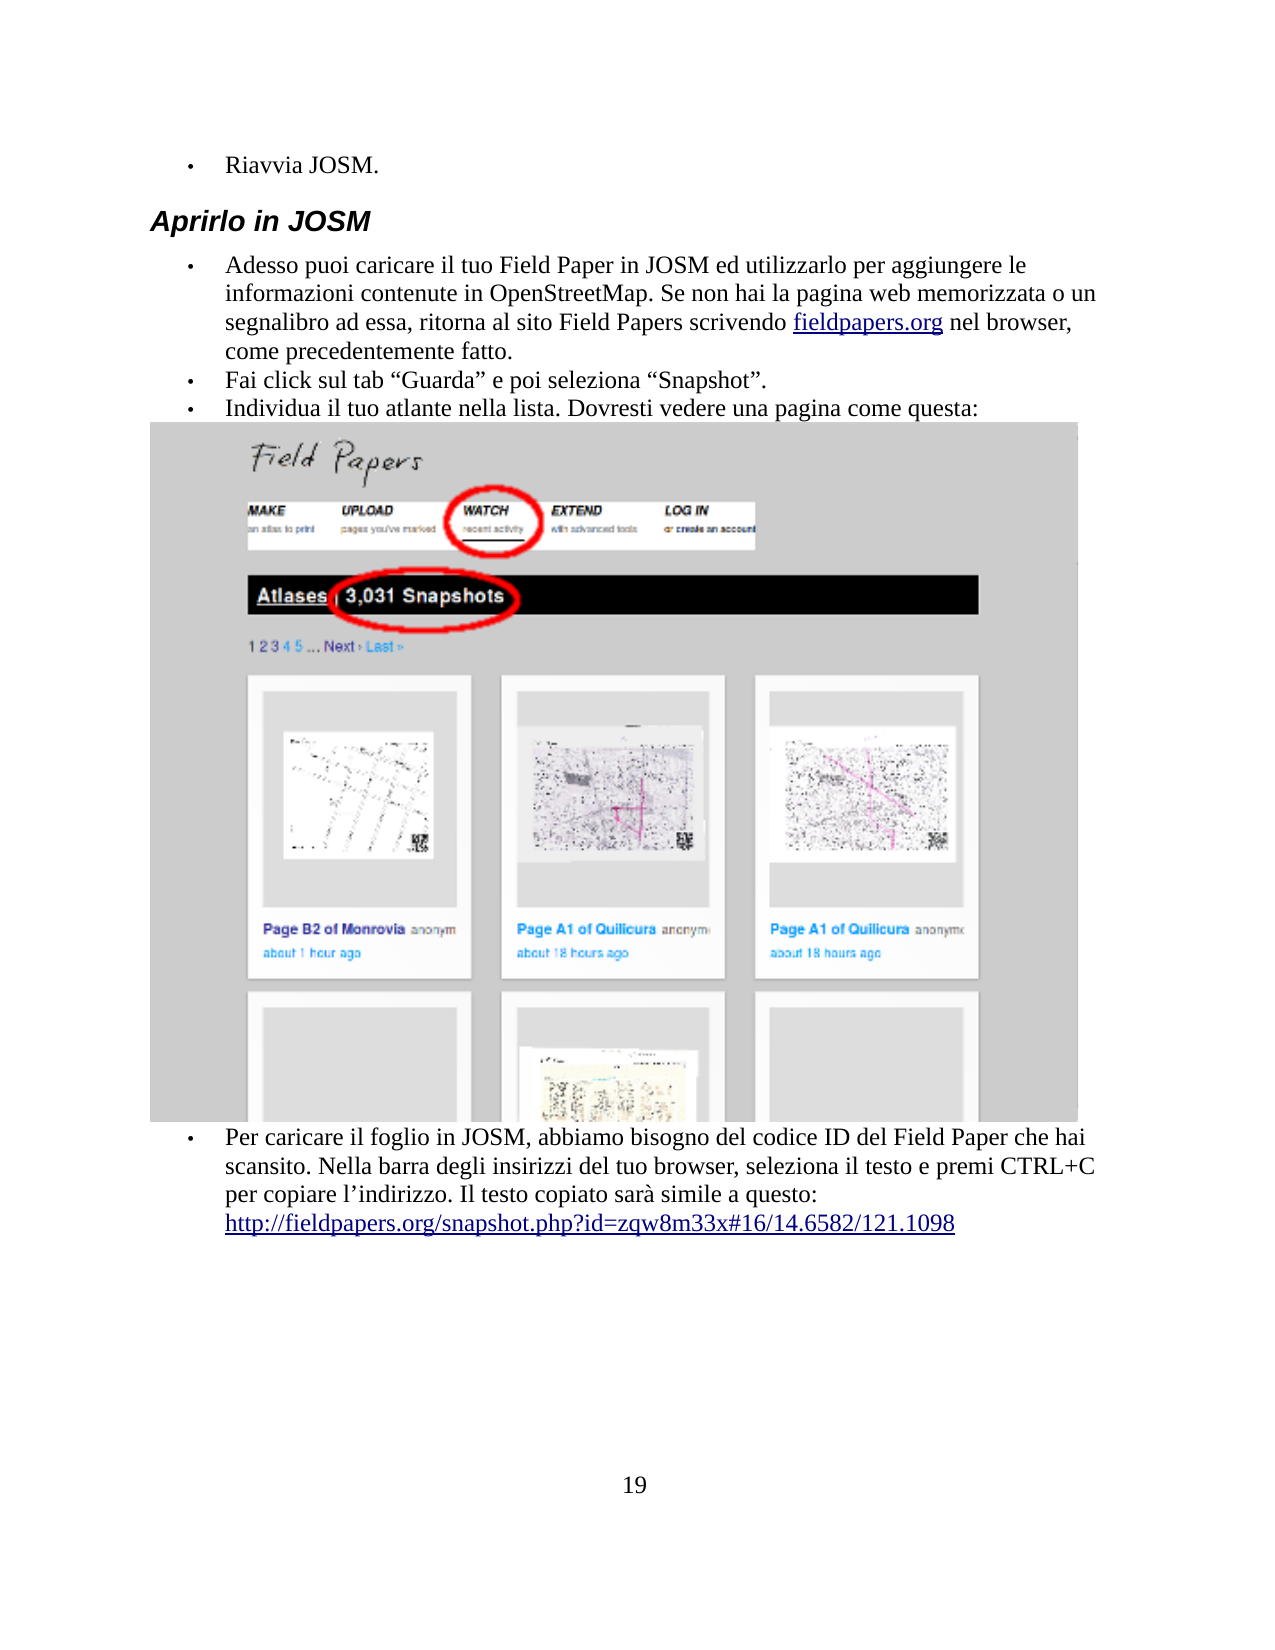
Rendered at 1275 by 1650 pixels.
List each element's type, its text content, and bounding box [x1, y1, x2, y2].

subtitle Aprirlo in JOSM [150, 204, 1125, 237]
list Riavvia JOSM. [187, 150, 1125, 179]
list Individua il tuo atlante nella lista. Dovresti vedere una pagina come questa: [187, 393, 1125, 422]
list Adesso puoi caricare il tuo Field Paper in JOSM ed utilizzarlo per aggiungere le informazioni contenute in OpenStreetMap. Se non hai la pagina web memorizzata o un segnalibro ad essa, ritorna al sito Field Papers scrivendo fieldpapers.org nel browser, come precedentemente fatto. [187, 250, 1125, 365]
list Fai click sul tab “Guarda” e poi seleziona “Snapshot”. [187, 365, 1125, 393]
picture [150, 422, 1079, 1122]
list Per caricare il foglio in JOSM, abbiamo bisogno del codice ID del Field Paper che hai scansito. Nella barra degli insirizzi del tuo browser, seleziona il testo e premi CTRL+C per copiare l’indirizzo. Il testo copiato sarà simile a questo: http://fieldpapers.org/snapshot.php?id=zqw8m33x#16/14.6582/121.1098 [187, 1122, 1125, 1237]
